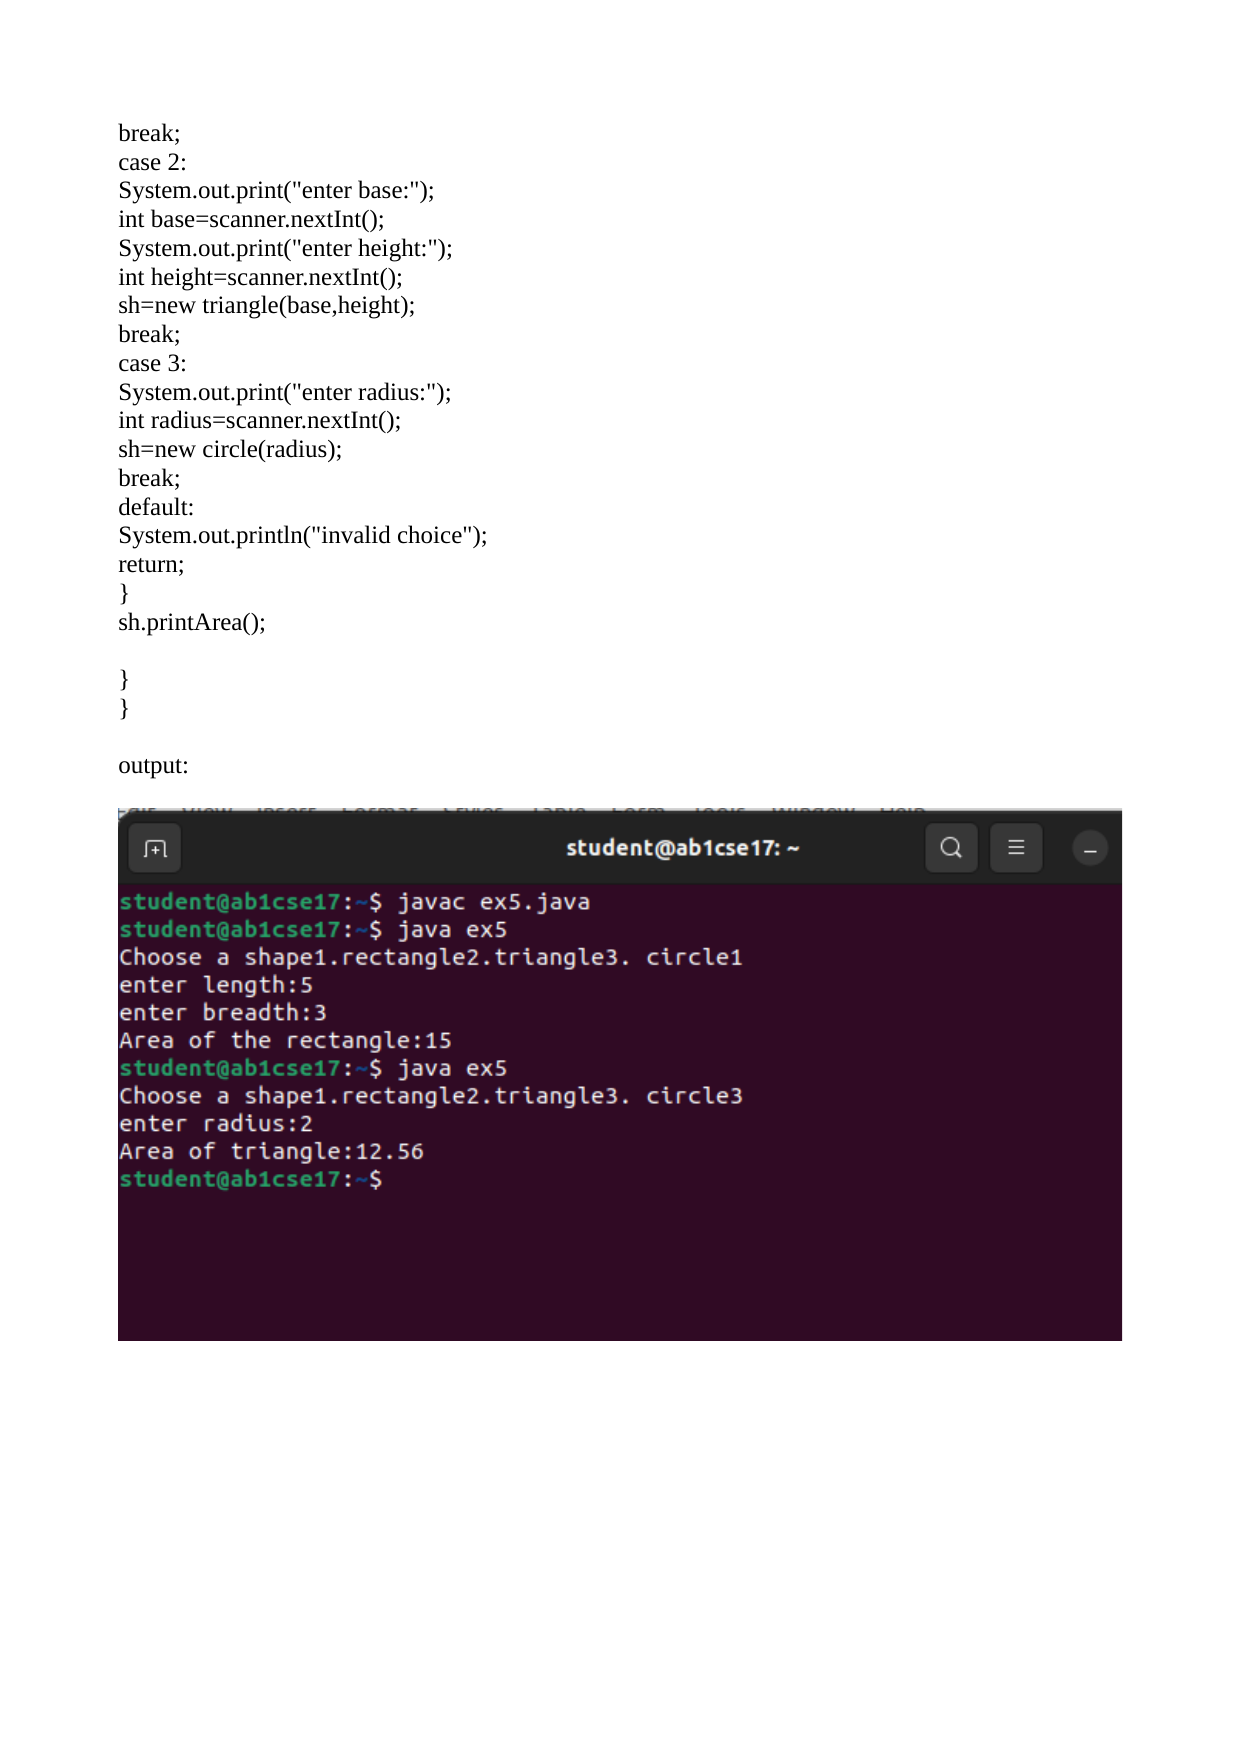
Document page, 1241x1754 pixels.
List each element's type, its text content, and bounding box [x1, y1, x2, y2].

text break; [118, 319, 1122, 348]
text } [118, 664, 1122, 693]
text int height=scanner.nextInt(); [118, 262, 1122, 291]
text return; [118, 549, 1122, 578]
text System.out.print("enter radius:"); [118, 377, 1122, 406]
text sh=new circle(radius); [118, 434, 1122, 463]
text } [118, 693, 1122, 722]
text System.out.print("enter base:"); [118, 176, 1122, 204]
text int radius=scanner.nextInt(); [118, 406, 1122, 434]
text sh.printArea(); [118, 607, 1122, 636]
text System.out.print("enter height:"); [118, 233, 1122, 262]
text default: [118, 492, 1122, 521]
text sh=new triangle(base,height); [118, 291, 1122, 319]
text output: [118, 751, 1122, 779]
text case 3: [118, 348, 1122, 377]
text } [118, 578, 1122, 607]
picture [118, 808, 1123, 1341]
text case 2: [118, 147, 1122, 176]
text int base=scanner.nextInt(); [118, 204, 1122, 233]
text break; [118, 463, 1122, 492]
text break; [118, 118, 1122, 147]
text System.out.println("invalid choice"); [118, 521, 1122, 549]
